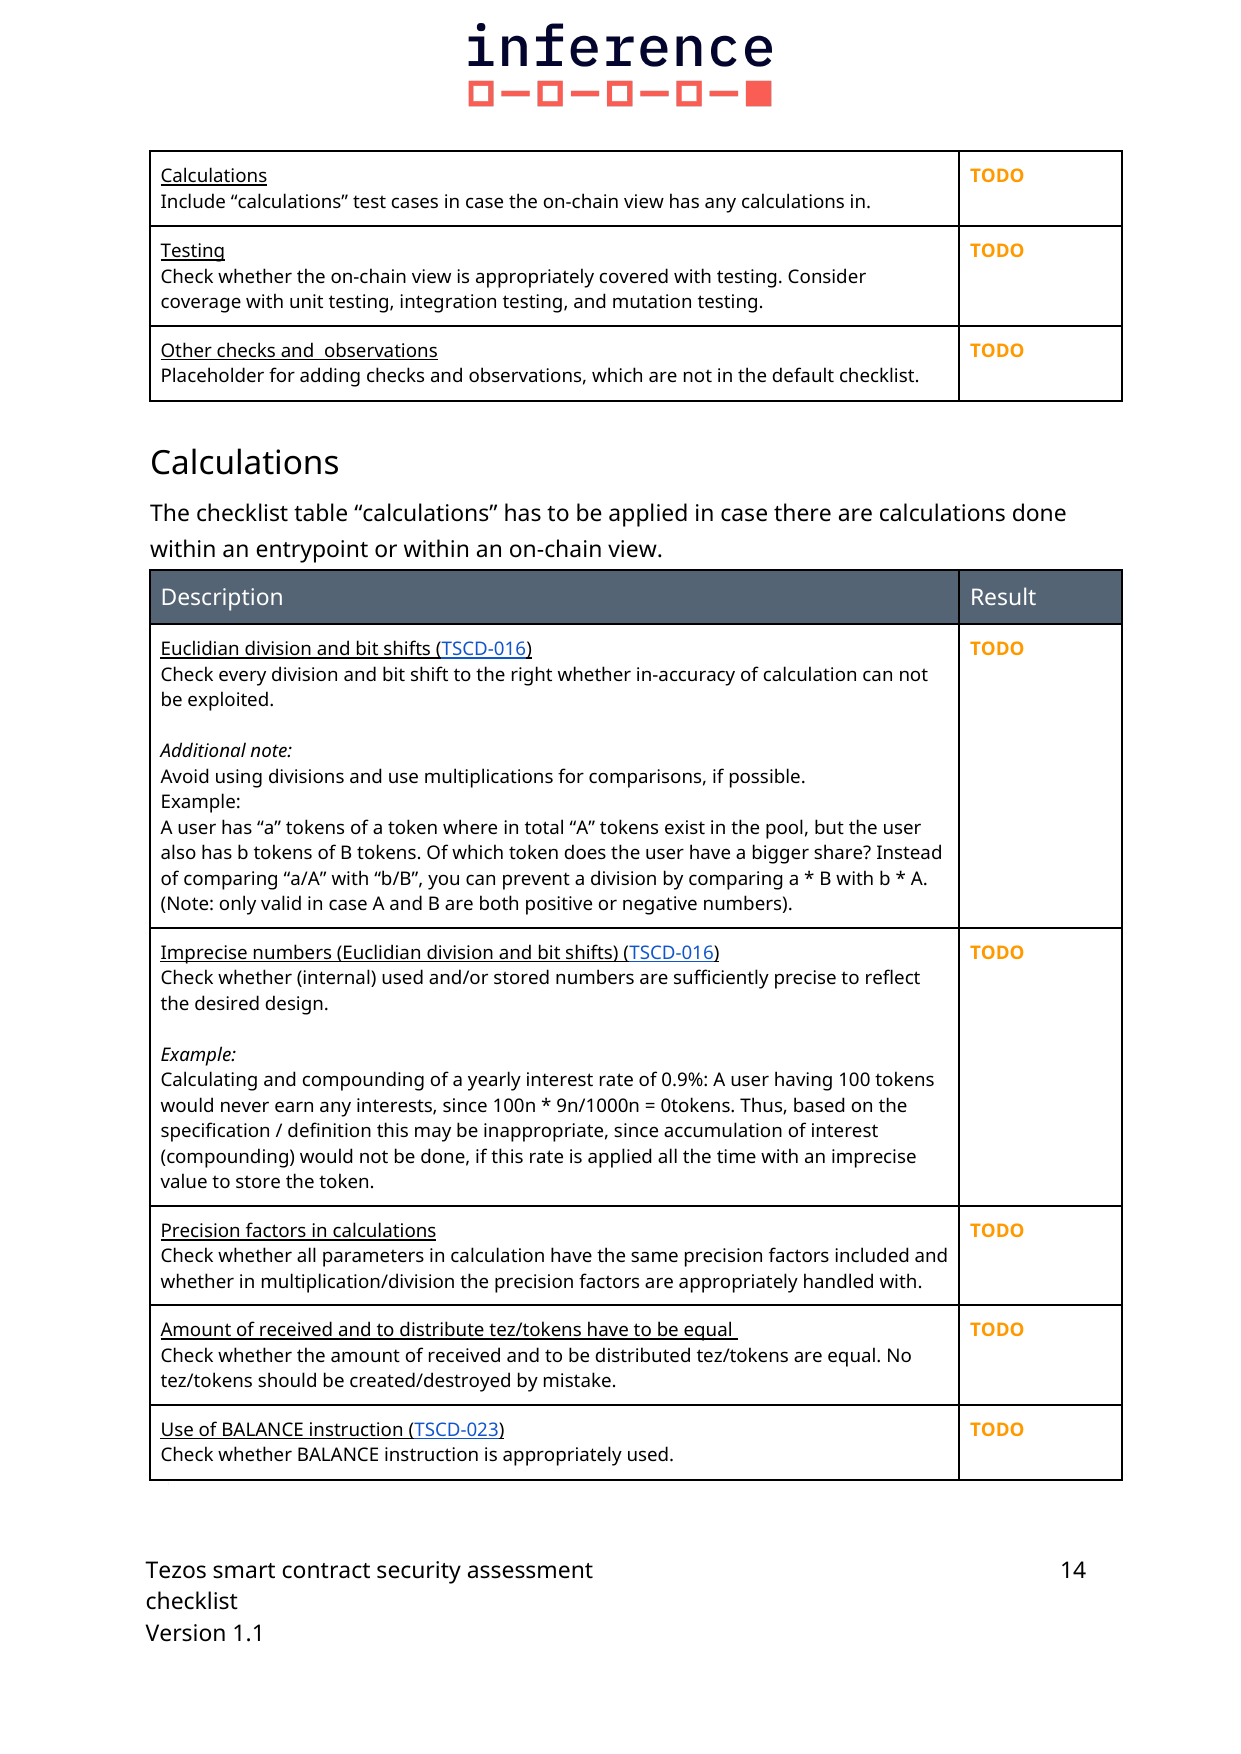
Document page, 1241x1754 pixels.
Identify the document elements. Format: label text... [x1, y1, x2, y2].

table_header Result [960, 571, 1121, 623]
table_cell Euclidian division and bit shifts (TSCD-016) Check every division and bit shift to the right whether in-accuracy of calculation can not be exploited. Additional note: Avoid using divisions and use multiplications for comparisons, if possible. Example: A user has “a” tokens of a token where in total “A” tokens exist in the pool, but the user also has b tokens of B tokens. Of which token does the user have a bigger share? Instead of comparing “a/A” with “b/B”, you can prevent a division by comparing a * B with b * A. (Note: only valid in case A and B are both positive or negative numbers). [151, 625, 958, 927]
table_cell TODO [960, 1406, 1121, 1479]
table_cell Other checks and observations Placeholder for adding checks and observations, which are not in the default checklist. [151, 327, 958, 399]
table_cell Precision factors in calculations Check whether all parameters in calculation have the same precision factors included and whether in multiplication/division the precision factors are appropriately handled with. [151, 1207, 958, 1304]
table_cell TODO [960, 327, 1121, 399]
text The checklist table “calculations” has to be applied in case there are calculations done within an entrypoint or within an on-chain view. [150, 497, 1090, 564]
table_cell TODO [960, 625, 1121, 927]
table_header Description [151, 571, 958, 623]
table_cell Use of BALANCE instruction (TSCD-023) Check whether BALANCE instruction is appropriately used. [151, 1406, 958, 1479]
table_cell TODO [960, 227, 1121, 324]
table_cell TODO [960, 1306, 1121, 1404]
table_cell Testing Check whether the on-chain view is appropriately covered with testing. Consider coverage with unit testing, integration testing, and mutation testing. [151, 227, 958, 324]
table_cell Imprecise numbers (Euclidian division and bit shifts) (TSCD-016) Check whether (internal) used and/or stored numbers are sufficiently precise to reflect the desired design. Example: Calculating and compounding of a yearly interest rate of 0.9%: A user having 100 tokens would never earn any interests, since 100n * 9n/1000n = 0tokens. Thus, based on the specification / definition this may be inappropriate, since accumulation of interest (compounding) would not be done, if this rate is applied all the time with an imprecise value to store the token. [151, 929, 958, 1205]
table_cell TODO [960, 1207, 1121, 1304]
table_cell Calculations Include “calculations” test cases in case the on-chain view has any calculations in. [151, 152, 958, 225]
table_cell Amount of received and to distribute tez/tokens have to be equal Check whether the amount of received and to be distributed tez/tokens are equal. No tez/tokens should be created/destroyed by mistake. [151, 1306, 958, 1404]
table_cell TODO [960, 929, 1121, 1205]
table_cell TODO [960, 152, 1121, 225]
subtitle Calculations [150, 439, 1090, 484]
picture [468, 23, 772, 108]
